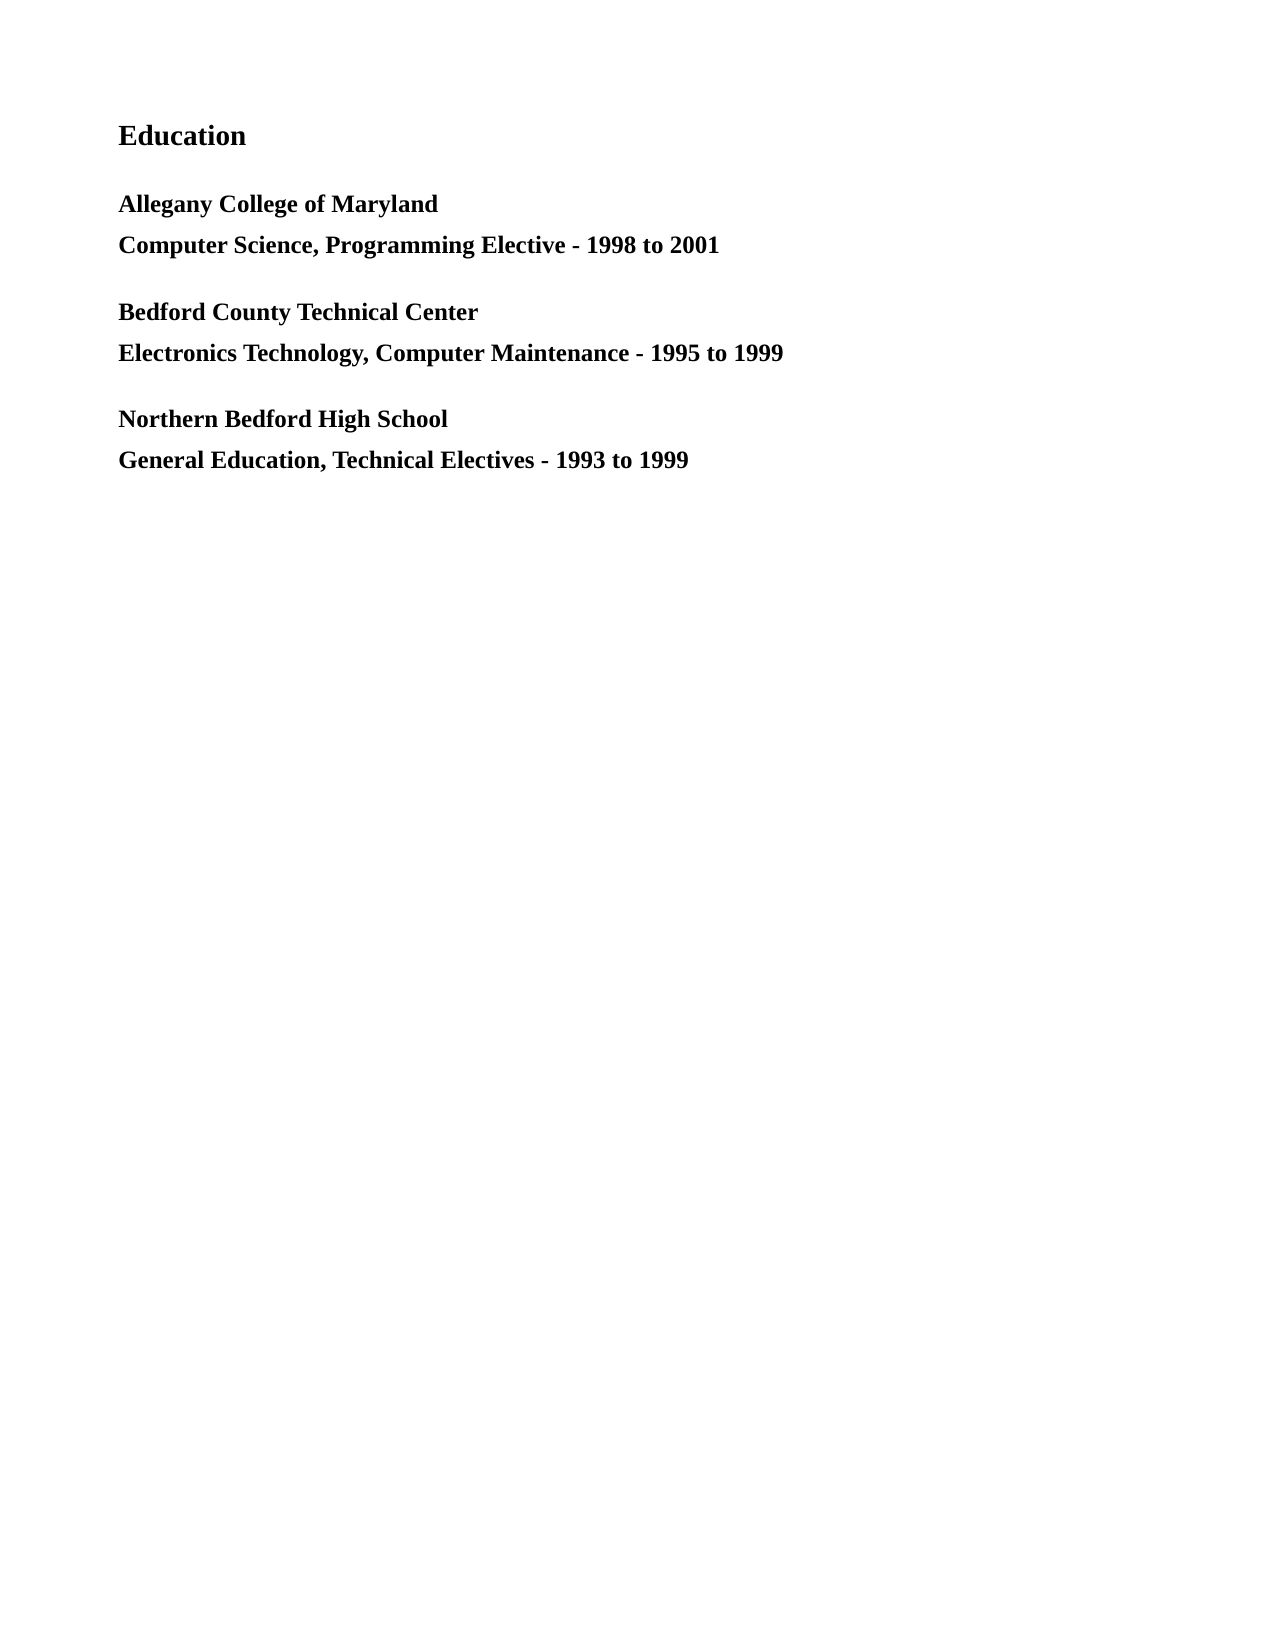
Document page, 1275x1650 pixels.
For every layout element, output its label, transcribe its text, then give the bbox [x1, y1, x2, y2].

subtitle Northern Bedford High School [118, 404, 1157, 433]
subtitle Allegany College of Maryland [118, 189, 1157, 218]
text General Education, Technical Electives - 1993 to 1999 [118, 445, 1157, 474]
text Computer Science, Programming Elective - 1998 to 2001 [118, 230, 1157, 259]
text Electronics Technology, Computer Maintenance - 1995 to 1999 [118, 338, 1157, 367]
subtitle Education [118, 118, 1157, 152]
subtitle Bedford County Technical Center [118, 297, 1157, 325]
